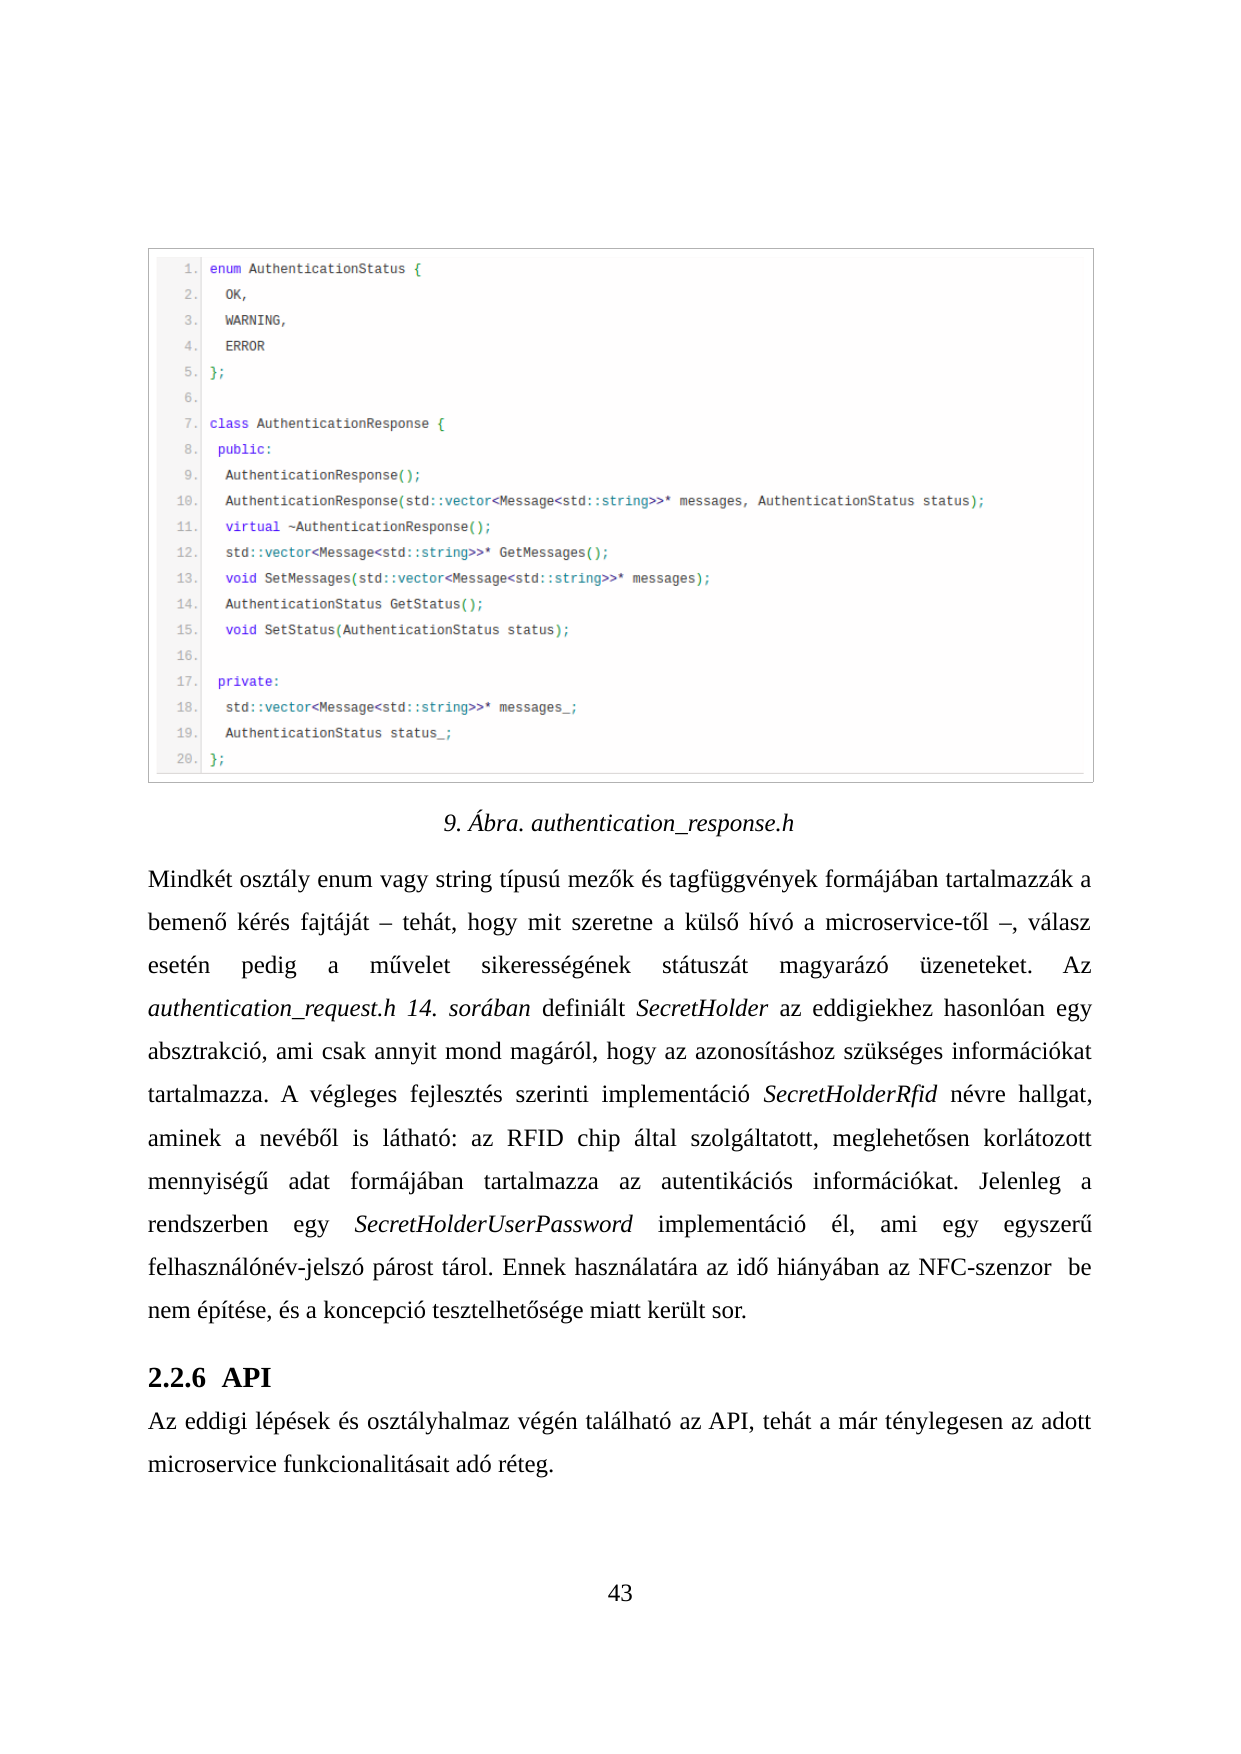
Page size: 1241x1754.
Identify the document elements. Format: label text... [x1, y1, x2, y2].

text Az eddigi lépések és osztályhalmaz végén található az API, tehát a már ténylegesen az adott microservice funkcionalitásait adó réteg. [148, 1406, 1093, 1478]
text Mindkét osztály enum vagy string típusú mezők és tagfüggvények formájában tartalmazzák a bemenő kérés fajtáját – tehát, hogy mit szeretne a külső hívó a microservice-től –, válasz esetén pedig a művelet sikerességének státuszát magyarázó üzeneteket. Az authentication_request.h 14. sorában definiált SecretHolder az eddigiekhez hasonlóan egy absztrakció, ami csak annyit mond magáról, hogy az azonosításhoz szükséges információkat tartalmazza. A végleges fejlesztés szerinti implementáció SecretHolderRfid névre hallgat, aminek a nevéből is látható: az RFID chip által szolgáltatott, meglehetősen korlátozott mennyiségű adat formájában tartalmazza az autentikációs információkat. Jelenleg a rendszerben egy SecretHolderUserPassword implementáció él, ami egy egyszerű felhasználónév-jelszó párost tárol. Ennek használatára az idő hiányában az NFC-szenzor be nem építése, és a koncepció tesztelhetősége miatt került sor. [148, 864, 1093, 1324]
subtitle API [148, 1360, 1093, 1393]
picture [156, 257, 1084, 774]
text [149, 249, 1093, 782]
text 9. Ábra. authentication_response.h [148, 783, 1093, 837]
text [148, 236, 1093, 248]
